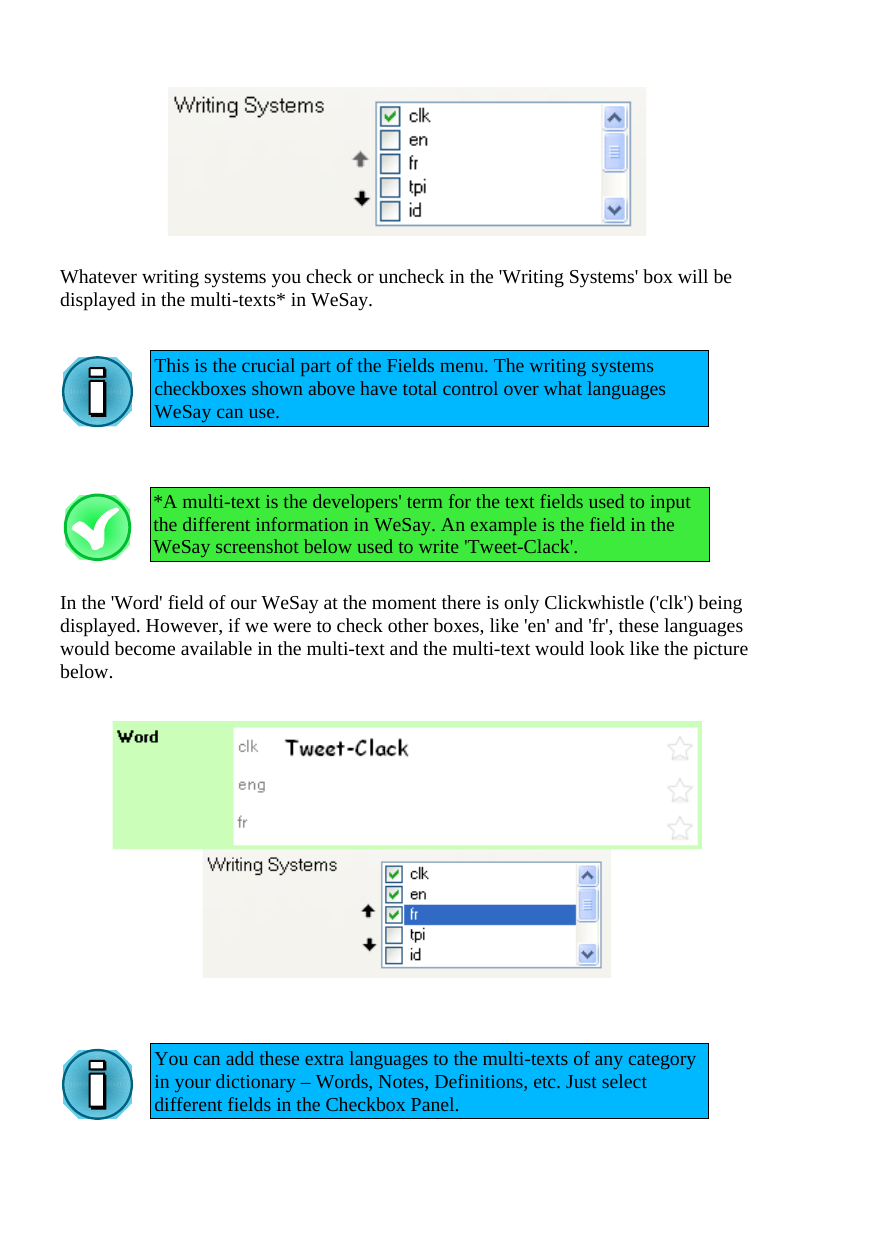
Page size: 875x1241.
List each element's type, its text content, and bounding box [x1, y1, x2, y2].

text You can add these extra languages to the multi-texts of any category in your dictionary – Words, Notes, Definitions, etc. Just select different fields in the Checkbox Panel. [151, 1044, 708, 1118]
text In the 'Word' field of our WeSay at the moment there is only Clickwhistle ('clk') being displayed. However, if we were to check other boxes, like 'en' and 'fr', these languages would become available in the multi-text and the multi-text would look like the picture below. [60, 591, 754, 683]
text This is the crucial part of the Fields menu. The writing systems checkboxes shown above have total control over what languages WeSay can use. [151, 351, 708, 426]
text Whatever writing systems you check or uncheck in the 'Writing Systems' box will be displayed in the multi-texts* in WeSay. [60, 87, 754, 311]
text *A multi-text is the developers' term for the text fields used to input the different information in WeSay. An example is the field in the WeSay screenshot below used to write 'Tweet-Clack'. [151, 488, 709, 561]
picture [112, 721, 702, 978]
picture [167, 87, 647, 236]
